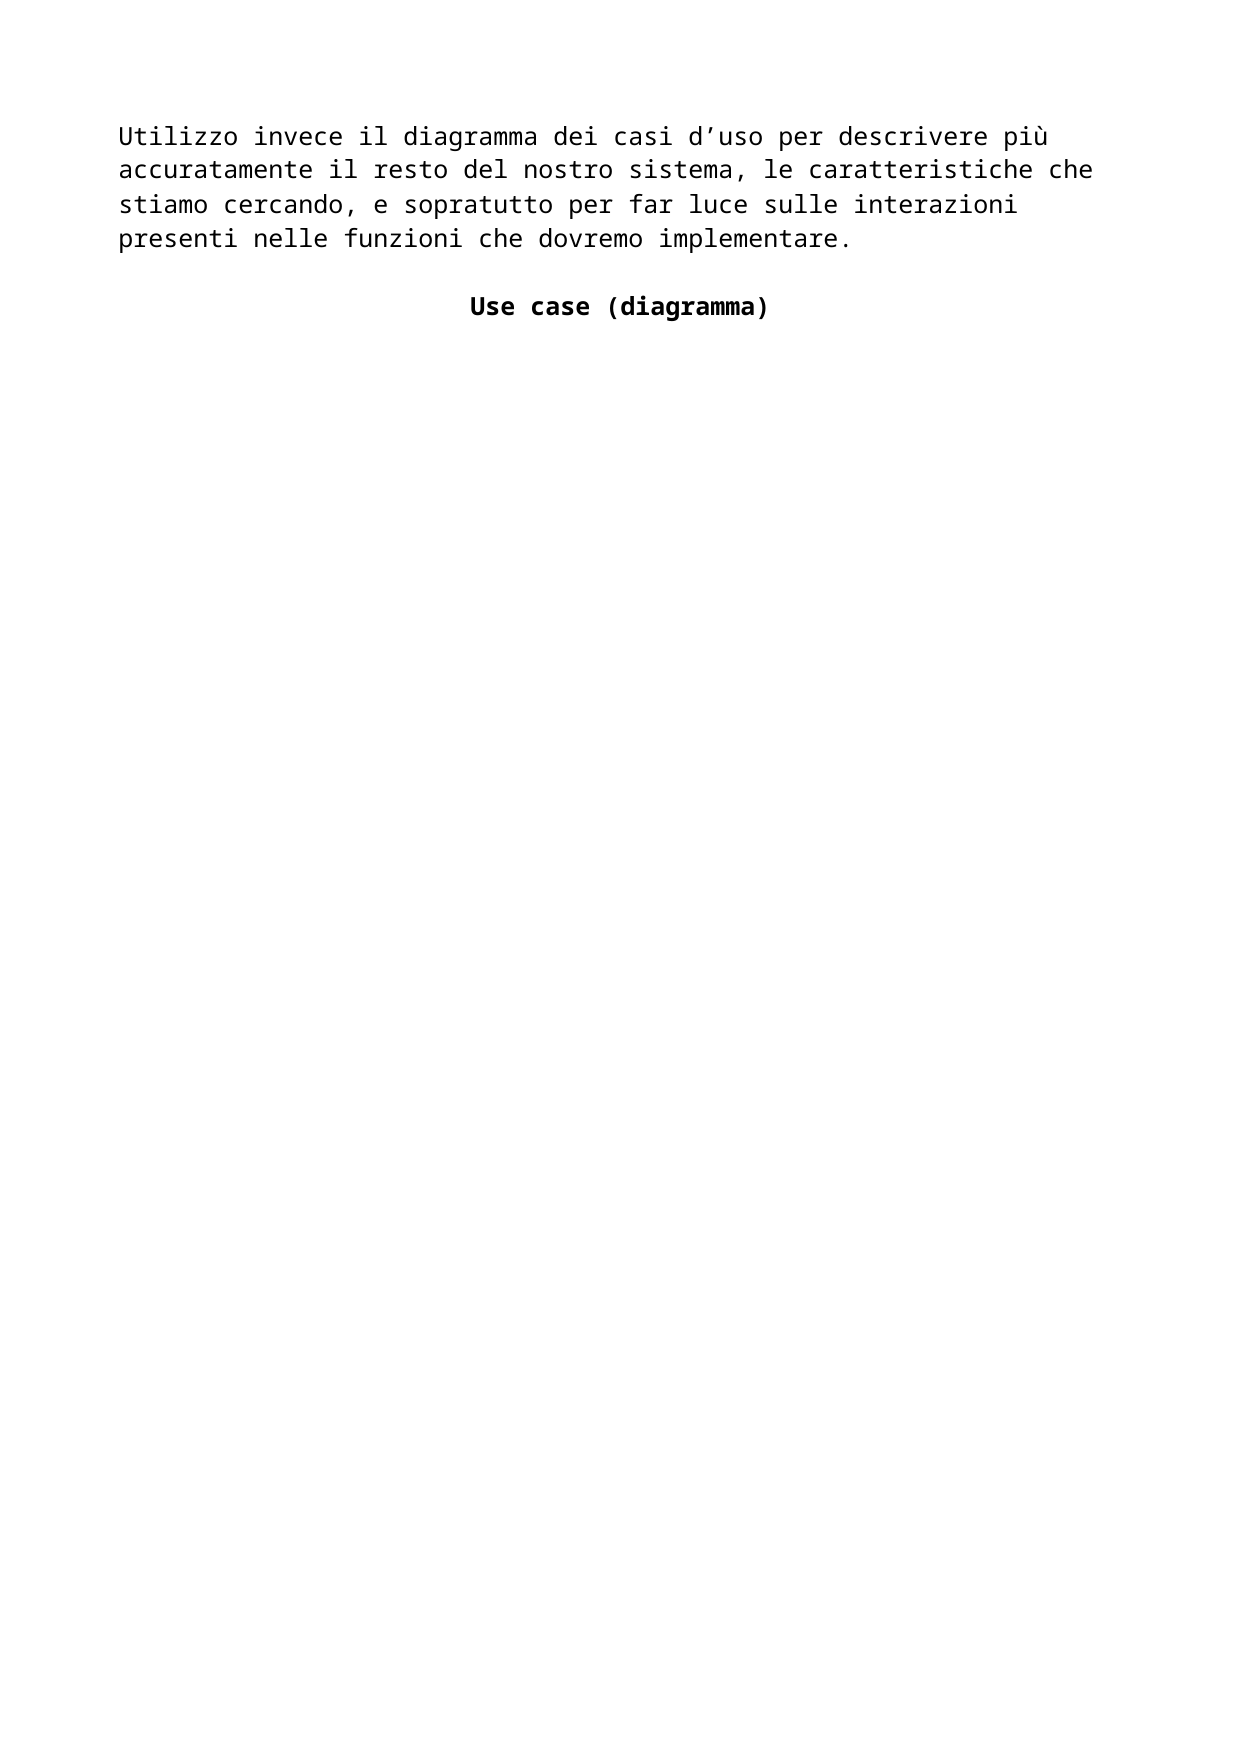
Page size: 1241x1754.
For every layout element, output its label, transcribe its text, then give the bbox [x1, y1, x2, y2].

text Utilizzo invece il diagramma dei casi d’uso per descrivere più accuratamente il resto del nostro sistema, le caratteristiche che stiamo cercando, e sopratutto per far luce sulle interazioni presenti nelle funzioni che dovremo implementare. [118, 118, 1122, 254]
text Use case (diagramma) [118, 288, 1122, 322]
